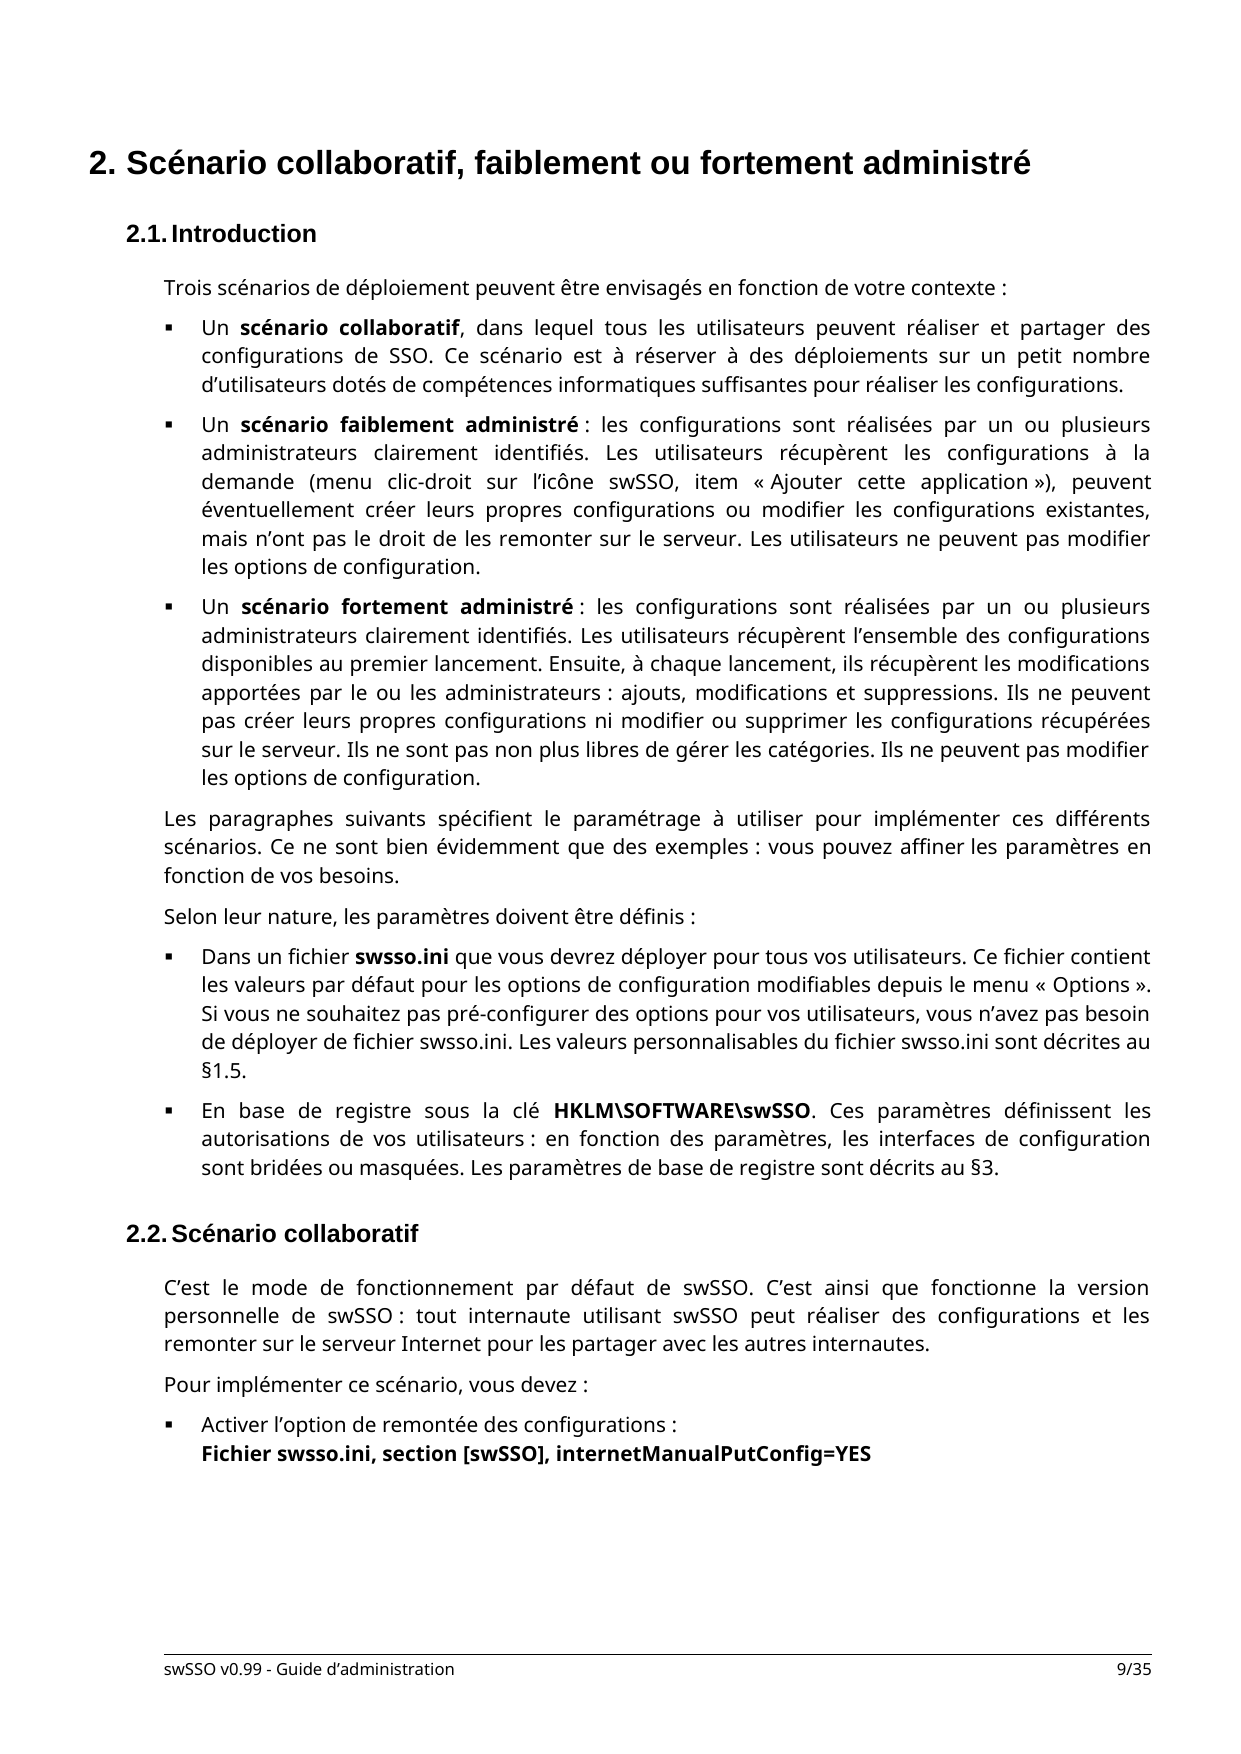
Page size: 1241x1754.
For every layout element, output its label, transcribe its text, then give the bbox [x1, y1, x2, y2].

list Un scénario fortement administré : les configurations sont réalisées par un ou plusieurs administrateurs clairement identifiés. Les utilisateurs récupèrent l’ensemble des configurations disponibles au premier lancement. Ensuite, à chaque lancement, ils récupèrent les modifications apportées par le ou les administrateurs : ajouts, modifications et suppressions. Ils ne peuvent pas créer leurs propres configurations ni modifier ou supprimer les configurations récupérées sur le serveur. Ils ne sont pas non plus libres de gérer les catégories. Ils ne peuvent pas modifier les options de configuration. [164, 592, 1152, 792]
text Pour implémenter ce scénario, vous devez : [164, 1370, 1152, 1399]
subtitle Scénario collaboratif, faiblement ou fortement administré [89, 143, 1152, 182]
text Fichier swsso.ini, section [swSSO], internetManualPutConfig=YES [201, 1439, 1152, 1467]
list Activer l’option de remontée des configurations : [164, 1411, 1152, 1439]
text C’est le mode de fonctionnement par défaut de swSSO. C’est ainsi que fonctionne la version personnelle de swSSO : tout internaute utilisant swSSO peut réaliser des configurations et les remonter sur le serveur Internet pour les partager avec les autres internautes. [164, 1273, 1152, 1358]
text Les paragraphes suivants spécifient le paramétrage à utiliser pour implémenter ces différents scénarios. Ce ne sont bien évidemment que des exemples : vous pouvez affiner les paramètres en fonction de vos besoins. [164, 804, 1152, 889]
text Selon leur nature, les paramètres doivent être définis : [164, 902, 1152, 930]
text Trois scénarios de déploiement peuvent être envisagés en fonction de votre contexte : [164, 273, 1152, 301]
list Un scénario collaboratif, dans lequel tous les utilisateurs peuvent réaliser et partager des configurations de SSO. Ce scénario est à réserver à des déploiements sur un petit nombre d’utilisateurs dotés de compétences informatiques suffisantes pour réaliser les configurations. [164, 313, 1152, 398]
subtitle Introduction [126, 219, 1152, 248]
list Un scénario faiblement administré : les configurations sont réalisées par un ou plusieurs administrateurs clairement identifiés. Les utilisateurs récupèrent les configurations à la demande (menu clic-droit sur l’icône swSSO, item « Ajouter cette application »), peuvent éventuellement créer leurs propres configurations ou modifier les configurations existantes, mais n’ont pas le droit de les remonter sur le serveur. Les utilisateurs ne peuvent pas modifier les options de configuration. [164, 410, 1152, 581]
list Dans un fichier swsso.ini que vous devrez déployer pour tous vos utilisateurs. Ce fichier contient les valeurs par défaut pour les options de configuration modifiables depuis le menu « Options ». Si vous ne souhaitez pas pré-configurer des options pour vos utilisateurs, vous n’avez pas besoin de déployer de fichier swsso.ini. Les valeurs personnalisables du fichier swsso.ini sont décrites au §1.5. [164, 942, 1152, 1084]
list En base de registre sous la clé HKLM\SOFTWARE\swSSO. Ces paramètres définissent les autorisations de vos utilisateurs : en fonction des paramètres, les interfaces de configuration sont bridées ou masquées. Les paramètres de base de registre sont décrits au §3. [164, 1096, 1152, 1181]
subtitle Scénario collaboratif [126, 1219, 1152, 1248]
